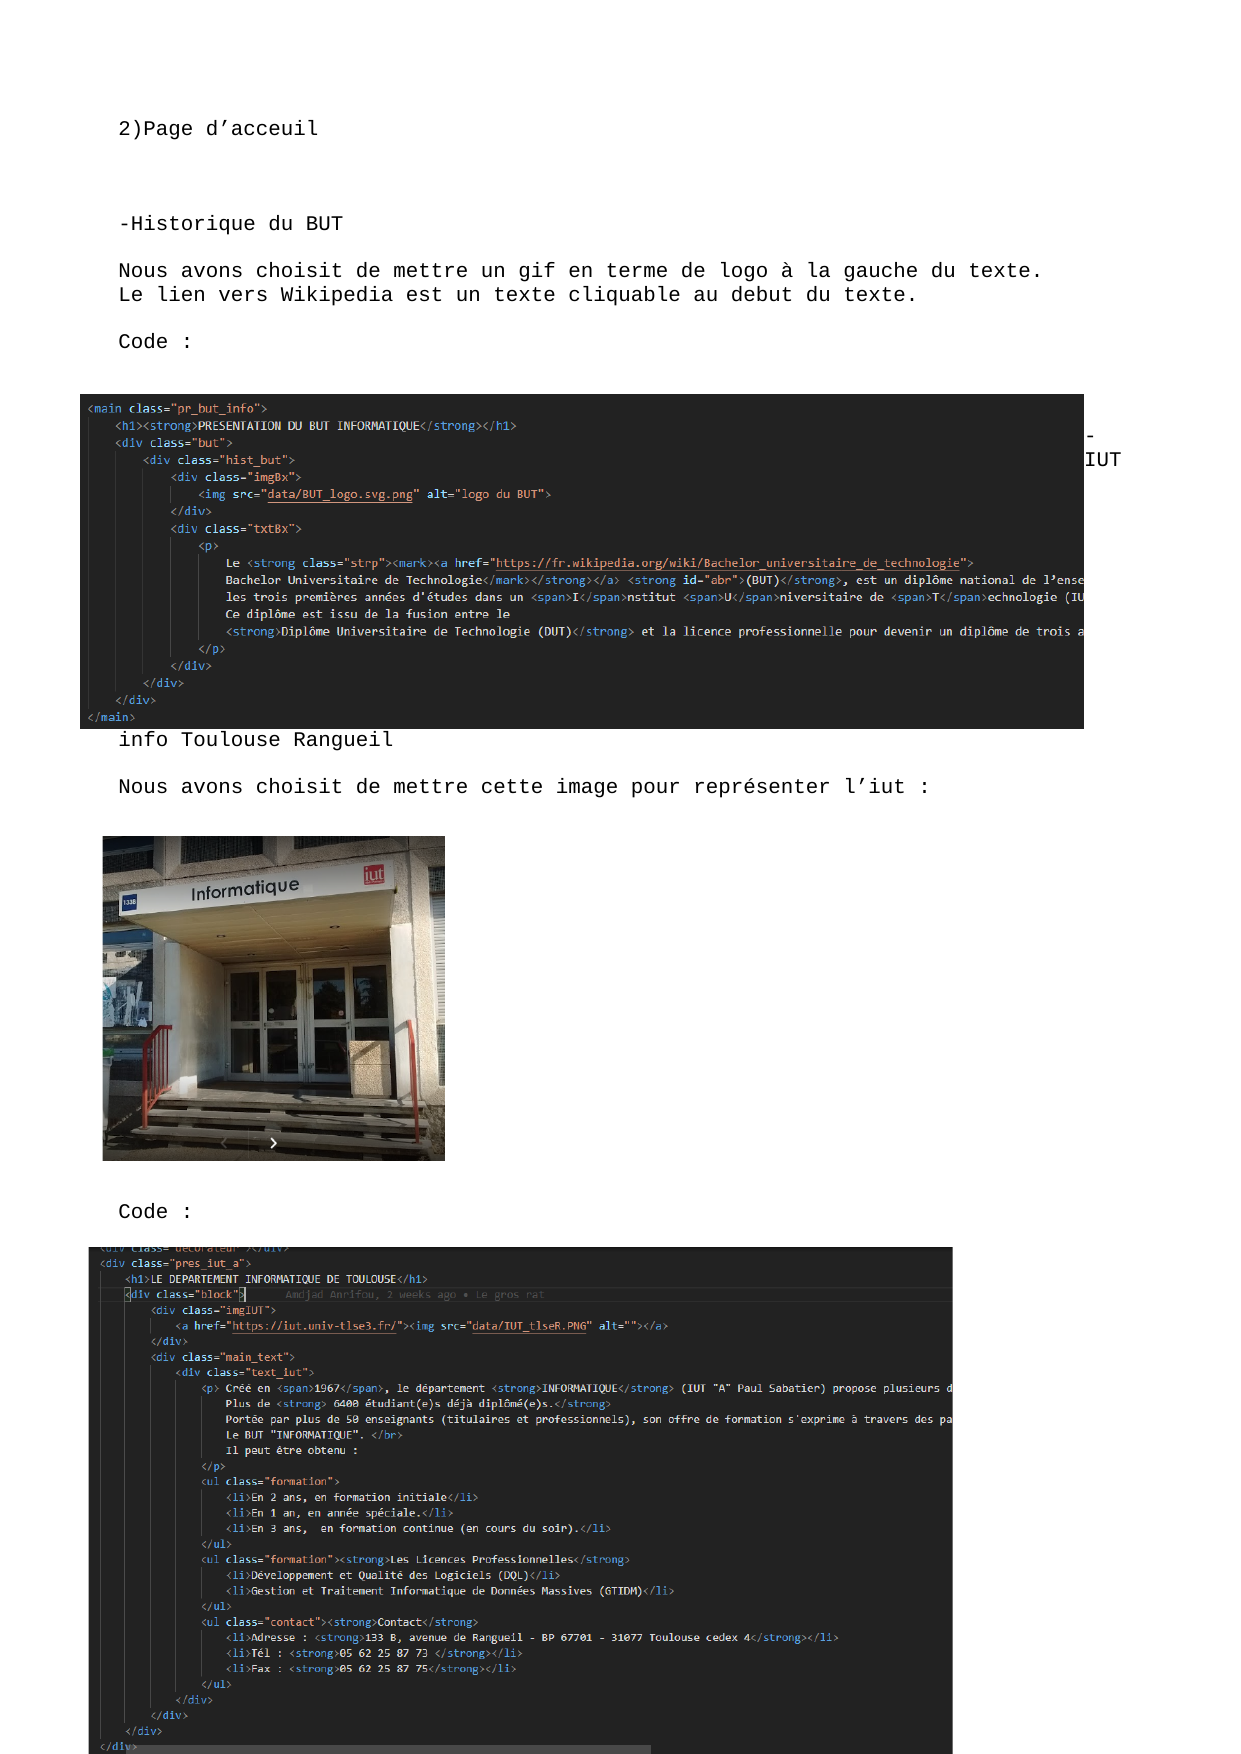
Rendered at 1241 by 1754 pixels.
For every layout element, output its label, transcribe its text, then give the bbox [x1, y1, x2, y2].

text Nous avons choisit de mettre un gif en terme de logo à la gauche du texte. [118, 260, 1122, 284]
text -Historique du BUT [118, 213, 1122, 236]
text -IUT info Toulouse Rangueil [118, 426, 1122, 752]
picture [88, 1247, 953, 1754]
picture [102, 836, 445, 1161]
text Code : [118, 331, 1122, 354]
text 2)Page d’acceuil [118, 118, 1122, 142]
text Nous avons choisit de mettre cette image pour représenter l’iut : [118, 776, 1122, 799]
picture [80, 394, 1084, 729]
text Le lien vers Wikipedia est un texte cliquable au debut du texte. [118, 284, 1122, 307]
text Code : [118, 1201, 1122, 1225]
